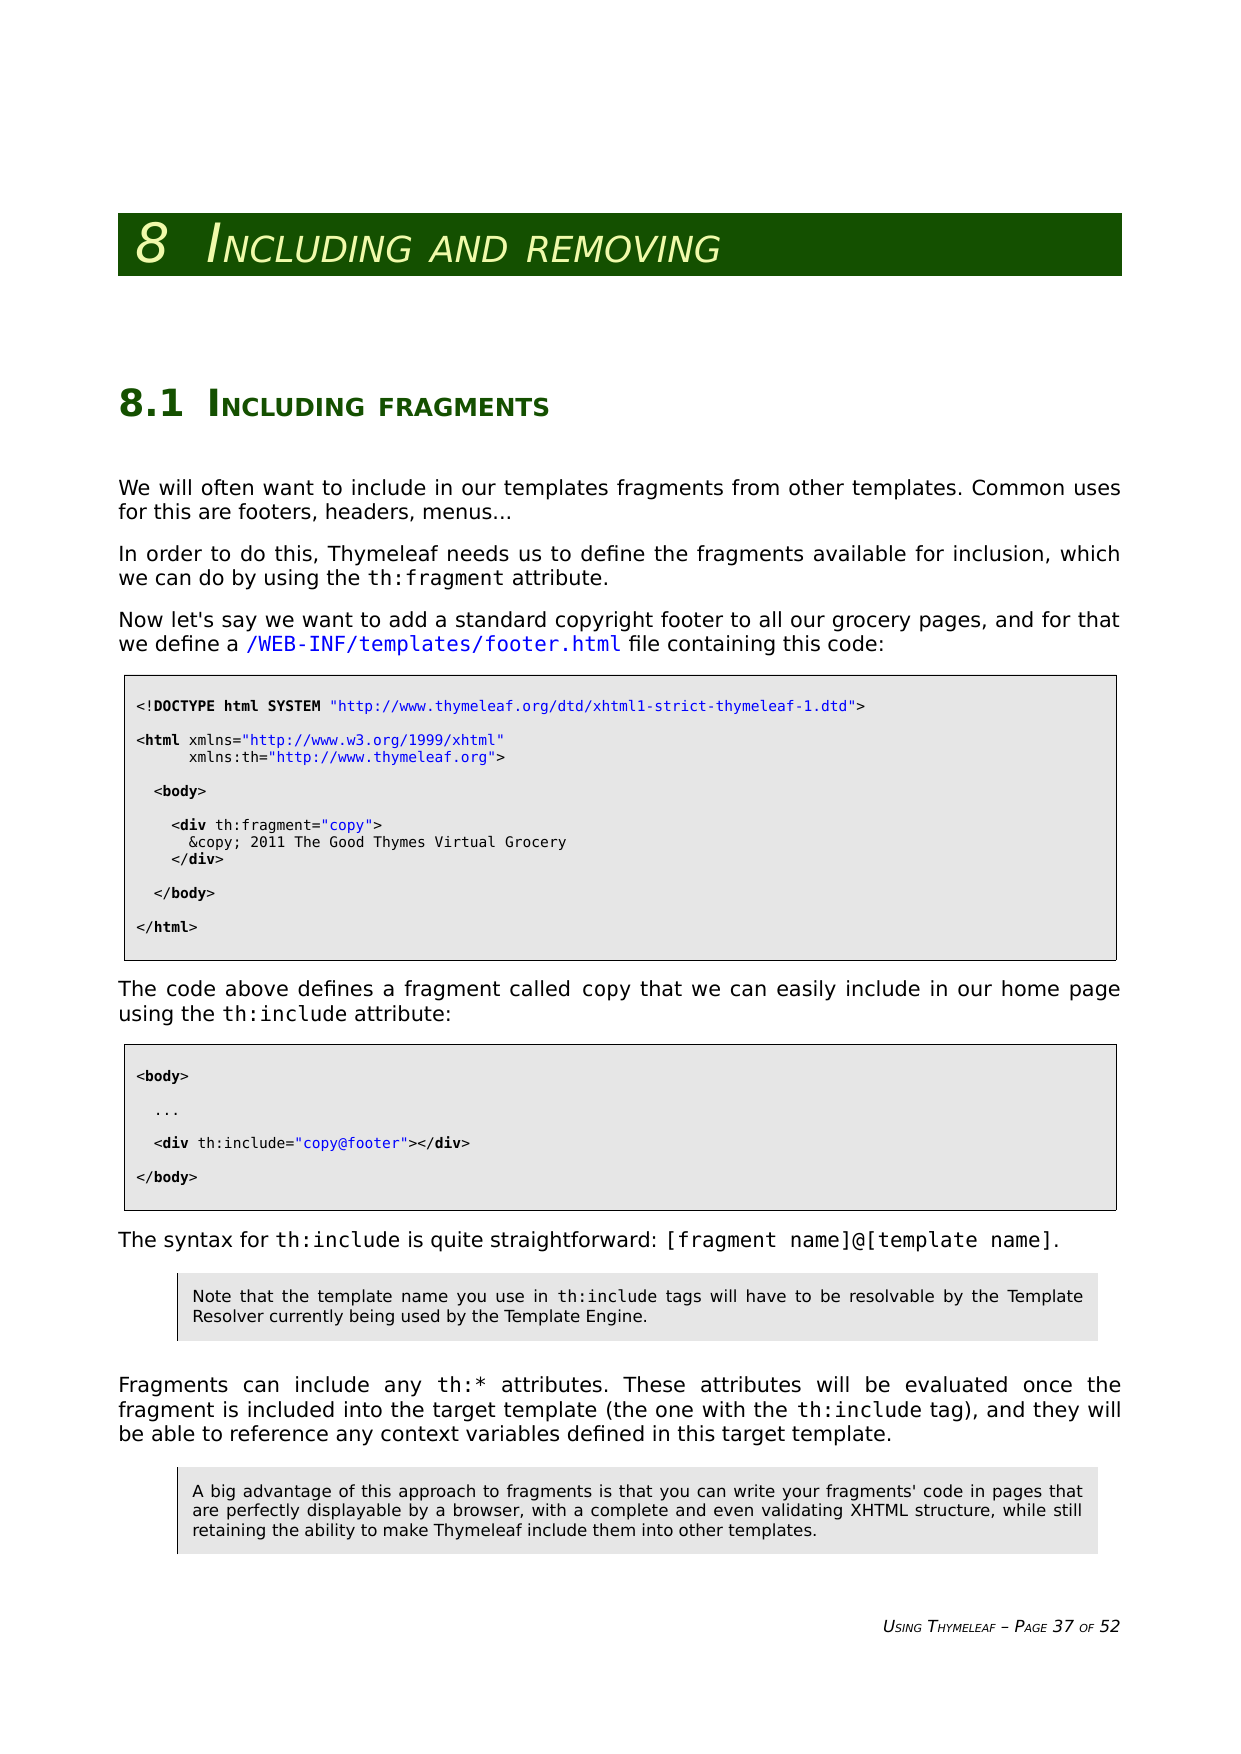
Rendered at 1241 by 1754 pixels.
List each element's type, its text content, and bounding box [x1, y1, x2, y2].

text <!DOCTYPE html SYSTEM "http://www.thymeleaf.org/dtd/xhtml1-strict-thymeleaf-1.dtd"> <html xmlns="http://www.w3.org/1999/xhtml" xmlns:th="http://www.thymeleaf.org"> <body> <div th:fragment="copy"> &copy; 2011 The Good Thymes Virtual Grocery </div> </body> </html> [125, 676, 1116, 960]
text Fragments can include any th:* attributes. These attributes will be evaluated once the fragment is included into the target template (the one with the th:include tag), and they will be able to reference any context variables defined in this target template. [118, 1373, 1122, 1446]
text The code above defines a fragment called copy that we can easily include in our home page using the th:include attribute: [118, 977, 1122, 1026]
text We will often want to include in our templates fragments from other templates. Common uses for this are footers, headers, menus... [118, 476, 1122, 524]
text Now let's say we want to add a standard copyright footer to all our grocery pages, and for that we define a /WEB-INF/templates/footer.html file containing this code: [118, 608, 1122, 657]
subtitle Including and removing [118, 213, 1122, 276]
text The syntax for th:include is quite straightforward: [fragment name]@[template name]. [118, 1228, 1122, 1252]
text <body> ... <div th:include="copy@footer"></div> </body> [125, 1045, 1116, 1210]
subtitle Including fragments [118, 382, 1122, 426]
text A big advantage of this approach to fragments is that you can write your fragments' code in pages that are perfectly displayable by a browser, with a complete and even validating XHTML structure, while still retaining the ability to make Thymeleaf include them into other templates. [178, 1467, 1098, 1554]
text Note that the template name you use in th:include tags will have to be resolvable by the Template Resolver currently being used by the Template Engine. [178, 1273, 1098, 1341]
text In order to do this, Thymeleaf needs us to define the fragments available for inclusion, which we can do by using the th:fragment attribute. [118, 542, 1122, 591]
